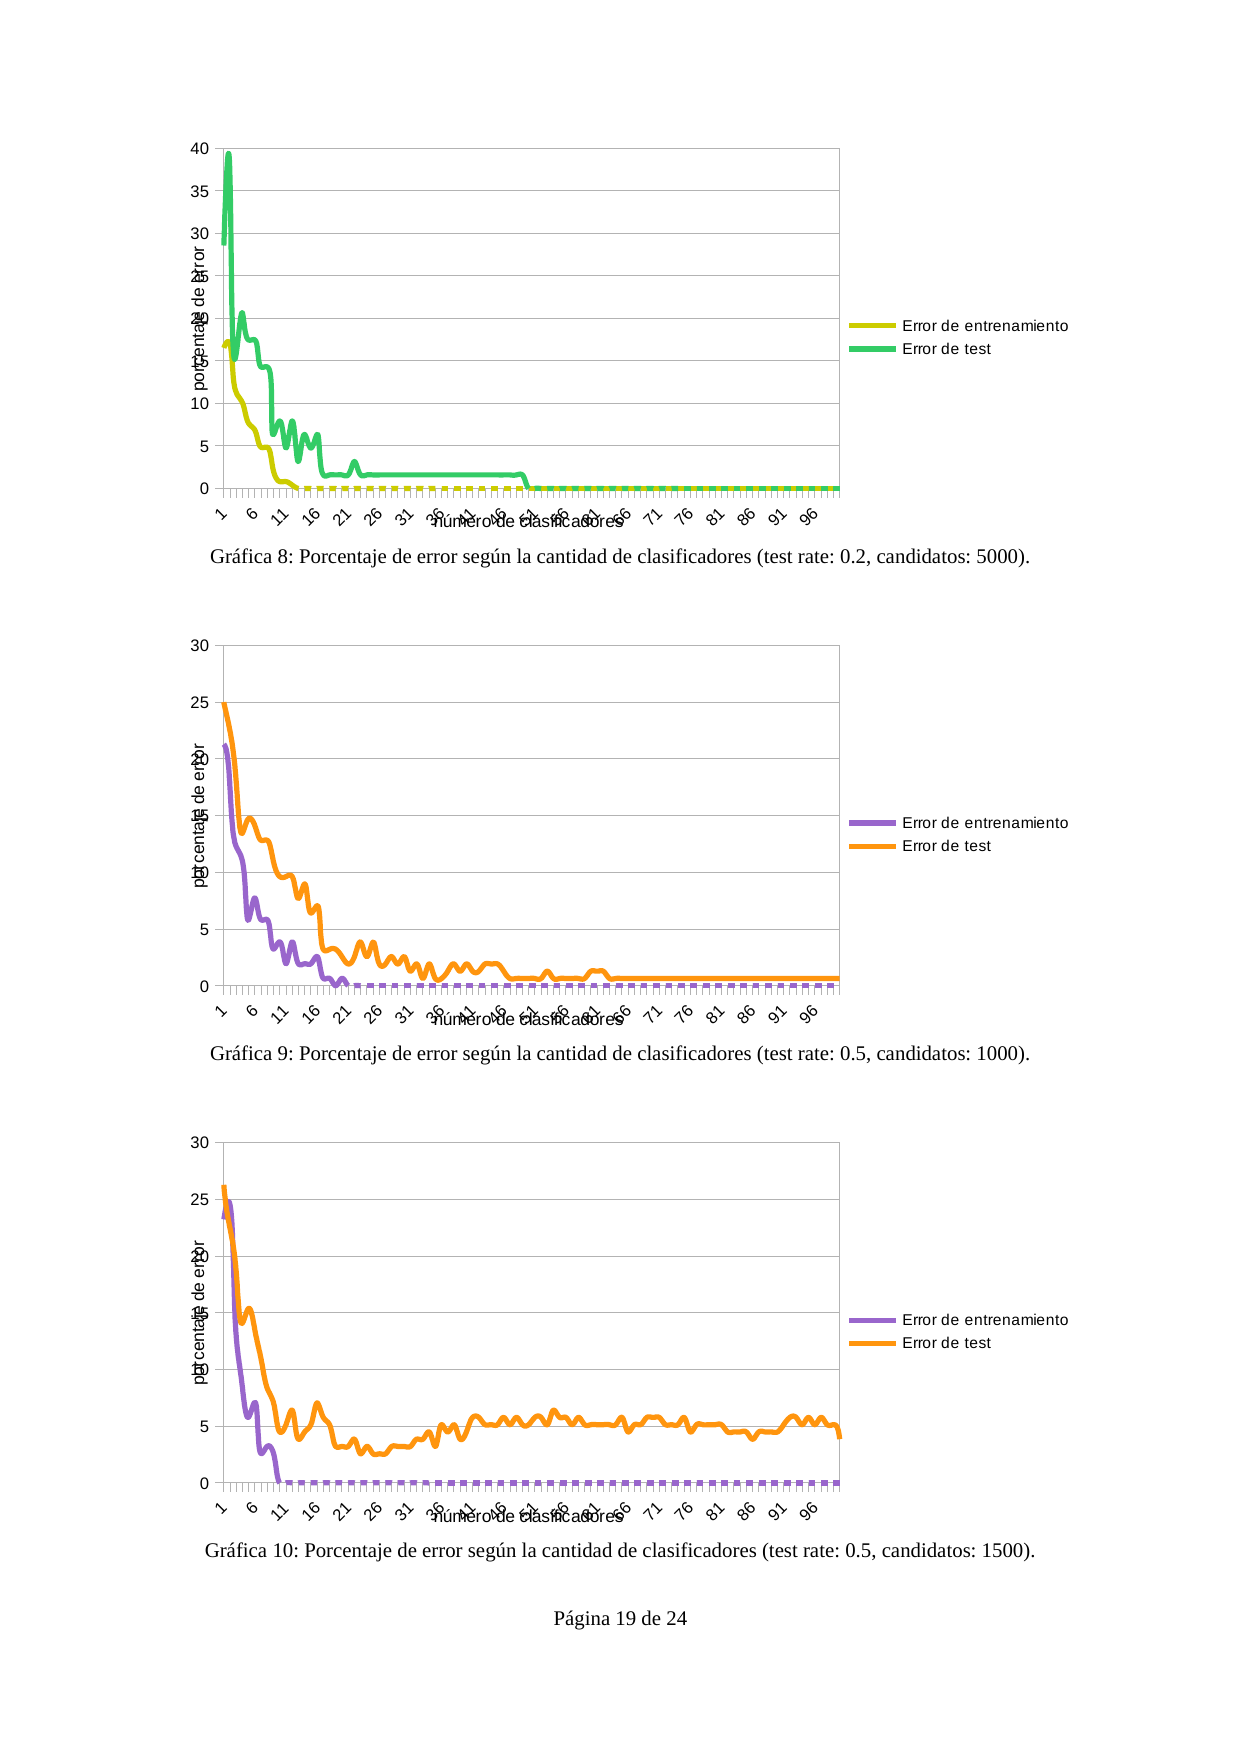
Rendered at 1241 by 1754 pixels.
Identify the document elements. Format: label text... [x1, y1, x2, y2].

text Gráfica 10: Porcentaje de error según la cantidad de clasificadores (test rate: 0.5, candidatos: 1500). [165, 1539, 1076, 1562]
text Gráfica 8: Porcentaje de error según la cantidad de clasificadores (test rate: 0.2, candidatos: 5000). [165, 544, 1076, 568]
text Gráfica 9: Porcentaje de error según la cantidad de clasificadores (test rate: 0.5, candidatos: 1000). [165, 1042, 1076, 1065]
